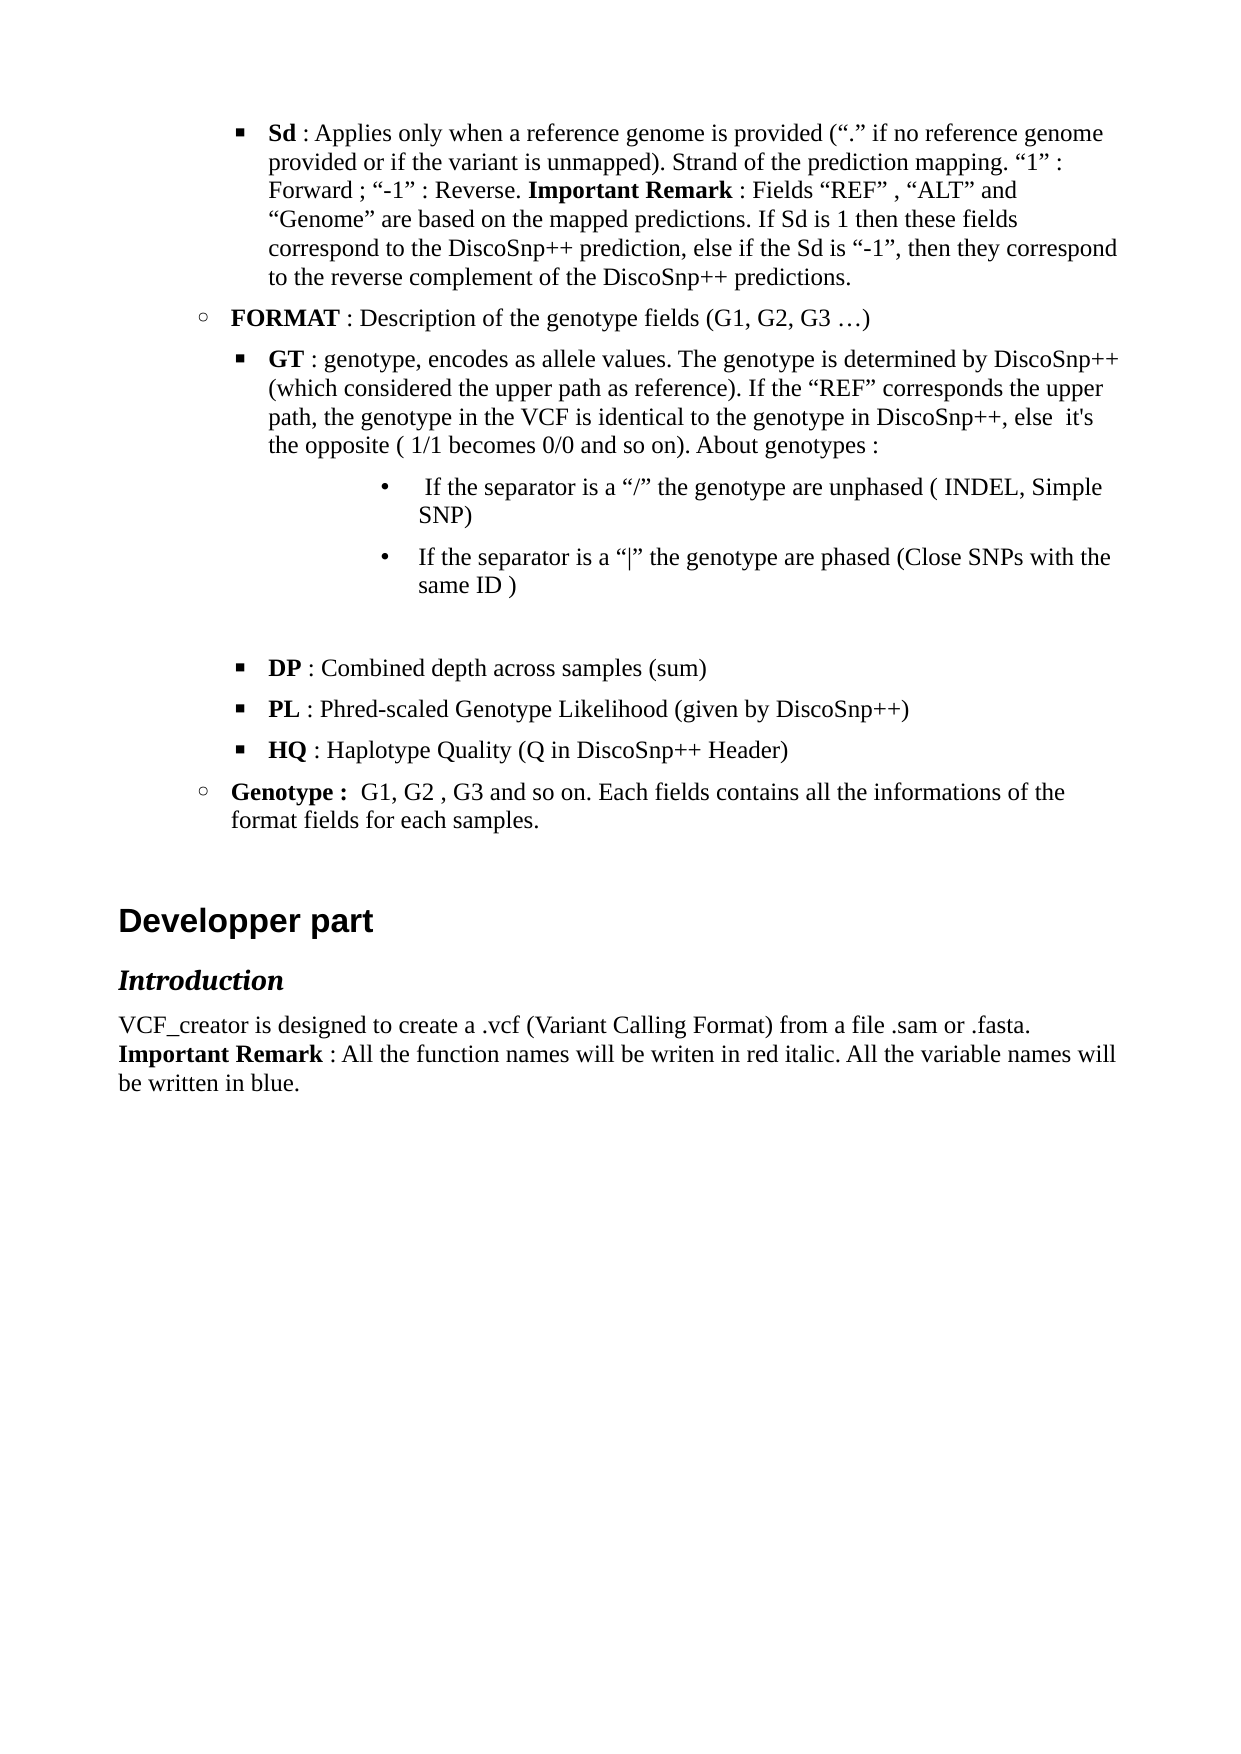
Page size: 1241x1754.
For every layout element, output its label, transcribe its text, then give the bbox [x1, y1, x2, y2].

list If the separator is a “/” the genotype are unphased ( INDEL, Simple SNP) [381, 472, 1122, 529]
list DP : Combined depth across samples (sum) [231, 653, 1122, 682]
list GT : genotype, encodes as allele values. The genotype is determined by DiscoSnp++ (which considered the upper path as reference). If the “REF” corresponds the upper path, the genotype in the VCF is identical to the genotype in DiscoSnp++, else it's the opposite ( 1/1 becomes 0/0 and so on). About genotypes : [231, 344, 1122, 459]
list PL : Phred-scaled Genotype Likelihood (given by DiscoSnp++) [231, 694, 1122, 723]
list Genotype : G1, G2 , G3 and so on. Each fields contains all the informations of the format fields for each samples. [193, 777, 1122, 834]
subtitle Developper part [118, 901, 1122, 939]
list HQ : Haplotype Quality (Q in DiscoSnp++ Header) [231, 736, 1122, 764]
list Sd : Applies only when a reference genome is provided (“.” if no reference genome provided or if the variant is unmapped). Strand of the prediction mapping. “1” : Forward ; “-1” : Reverse. Important Remark : Fields “REF” , “ALT” and “Genome” are based on the mapped predictions. If Sd is 1 then these fields correspond to the DiscoSnp++ prediction, else if the Sd is “-1”, then they correspond to the reverse complement of the DiscoSnp++ predictions. [231, 118, 1122, 291]
list FORMAT : Description of the genotype fields (G1, G2, G3 …) [193, 303, 1122, 332]
list If the separator is a “|” the genotype are phased (Close SNPs with the same ID ) [381, 542, 1122, 599]
subtitle Introduction [118, 964, 1122, 998]
text VCF_creator is designed to create a .vcf (Variant Calling Format) from a file .sam or .fasta. Important Remark : All the function names will be writen in red italic. All the variable names will be written in blue. [118, 1010, 1122, 1097]
